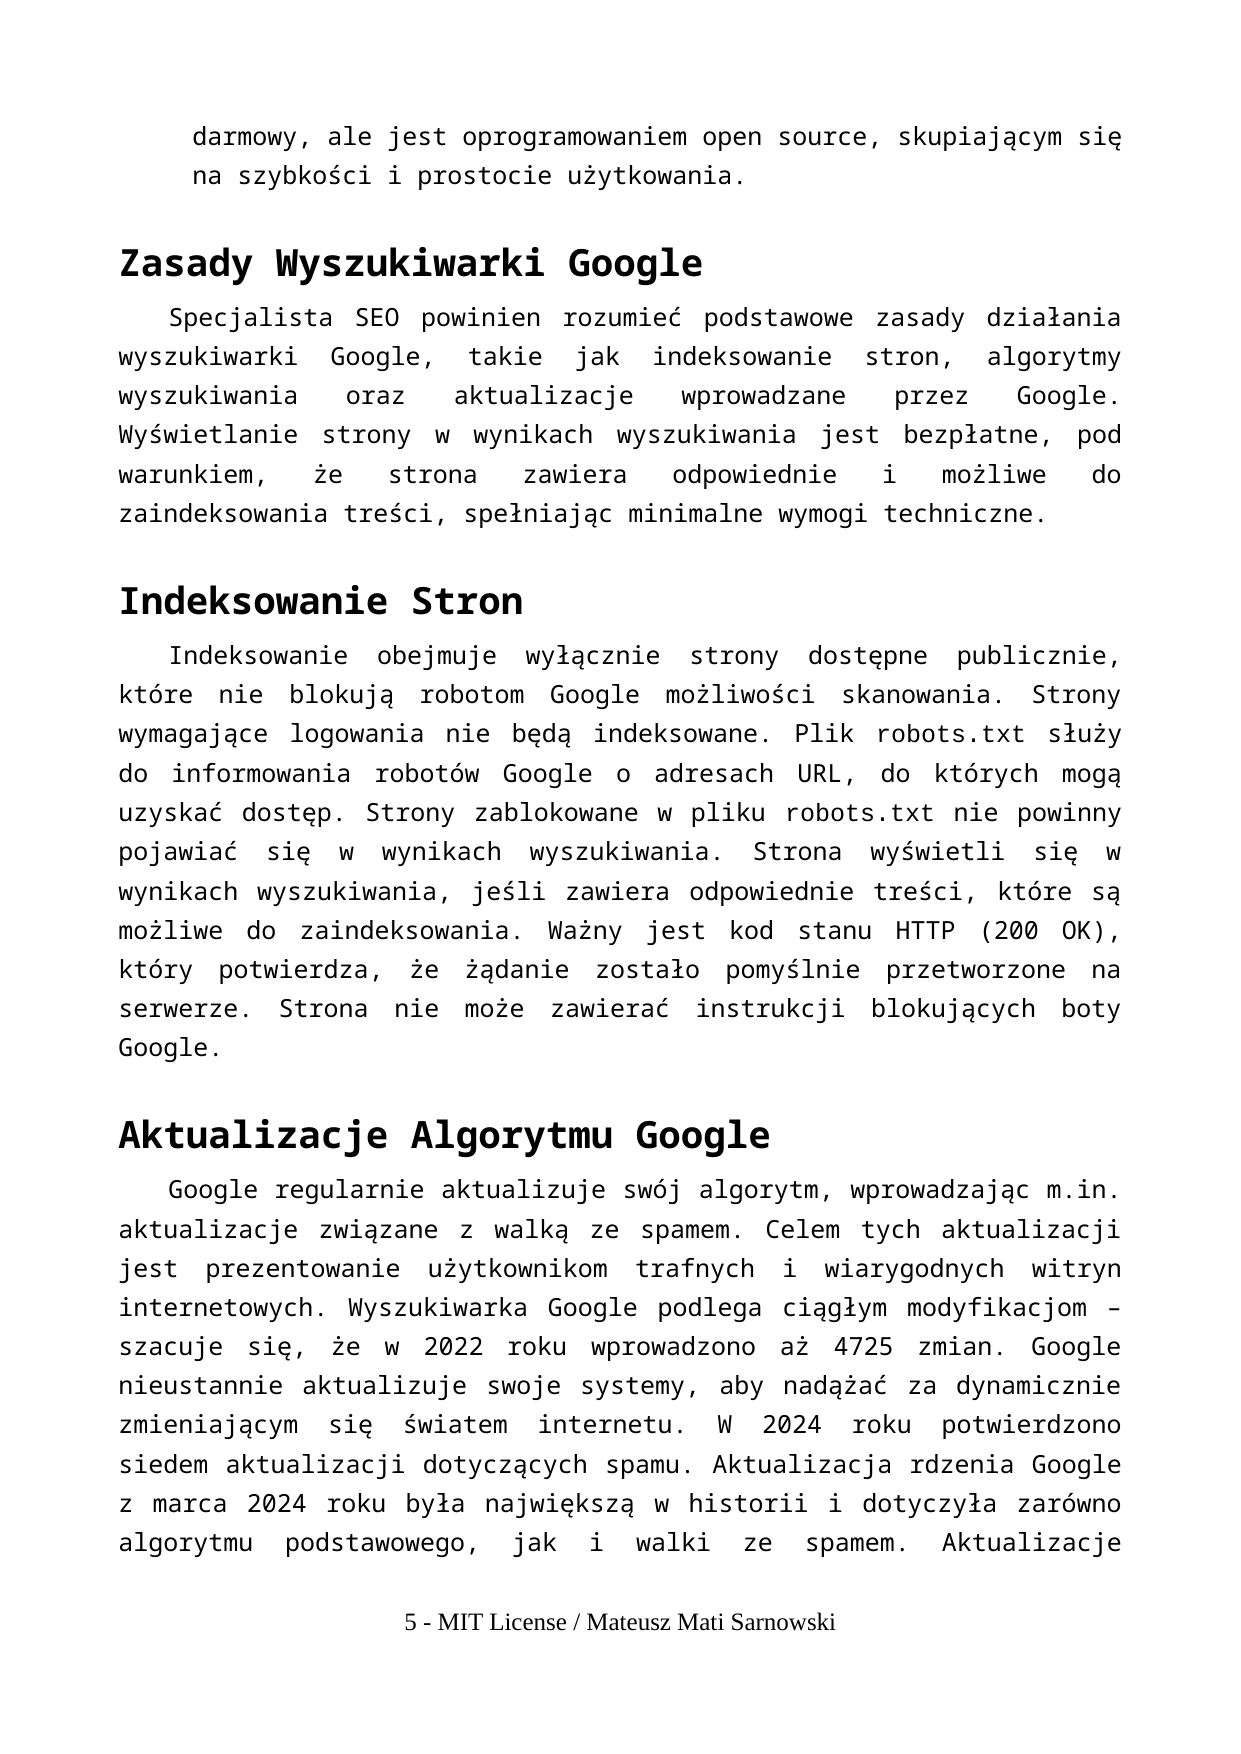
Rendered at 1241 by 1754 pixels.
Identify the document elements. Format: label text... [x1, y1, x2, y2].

subtitle Aktualizacje Algorytmu Google [118, 1108, 1122, 1159]
subtitle Zasady Wyszukiwarki Google [118, 236, 1122, 287]
text Indeksowanie obejmuje wyłącznie strony dostępne publicznie, które nie blokują robotom Google możliwości skanowania. Strony wymagające logowania nie będą indeksowane. Plik robots.txt służy do informowania robotów Google o adresach URL, do których mogą uzyskać dostęp. Strony zablokowane w pliku robots.txt nie powinny pojawiać się w wynikach wyszukiwania. Strona wyświetli się w wynikach wyszukiwania, jeśli zawiera odpowiednie treści, które są możliwe do zaindeksowania. Ważny jest kod stanu HTTP (200 OK), który potwierdza, że żądanie zostało pomyślnie przetworzone na serwerze. Strona nie może zawierać instrukcji blokujących boty Google. [118, 638, 1122, 1064]
list darmowy, ale jest oprogramowaniem open source, skupiającym się na szybkości i prostocie użytkowania. [162, 118, 1122, 191]
text Google regularnie aktualizuje swój algorytm, wprowadzając m.in. aktualizacje związane z walką ze spamem. Celem tych aktualizacji jest prezentowanie użytkownikom trafnych i wiarygodnych witryn internetowych. Wyszukiwarka Google podlega ciągłym modyfikacjom – szacuje się, że w 2022 roku wprowadzono aż 4725 zmian. Google nieustannie aktualizuje swoje systemy, aby nadążać za dynamicznie zmieniającym się światem internetu. W 2024 roku potwierdzono siedem aktualizacji dotyczących spamu. Aktualizacja rdzenia Google z marca 2024 roku była największą w historii i dotyczyła zarówno algorytmu podstawowego, jak i walki ze spamem. Aktualizacje [118, 1172, 1122, 1559]
subtitle Indeksowanie Stron [118, 574, 1122, 625]
text Specjalista SEO powinien rozumieć podstawowe zasady działania wyszukiwarki Google, takie jak indeksowanie stron, algorytmy wyszukiwania oraz aktualizacje wprowadzane przez Google. Wyświetlanie strony w wynikach wyszukiwania jest bezpłatne, pod warunkiem, że strona zawiera odpowiednie i możliwe do zaindeksowania treści, spełniając minimalne wymogi techniczne. [118, 299, 1122, 529]
